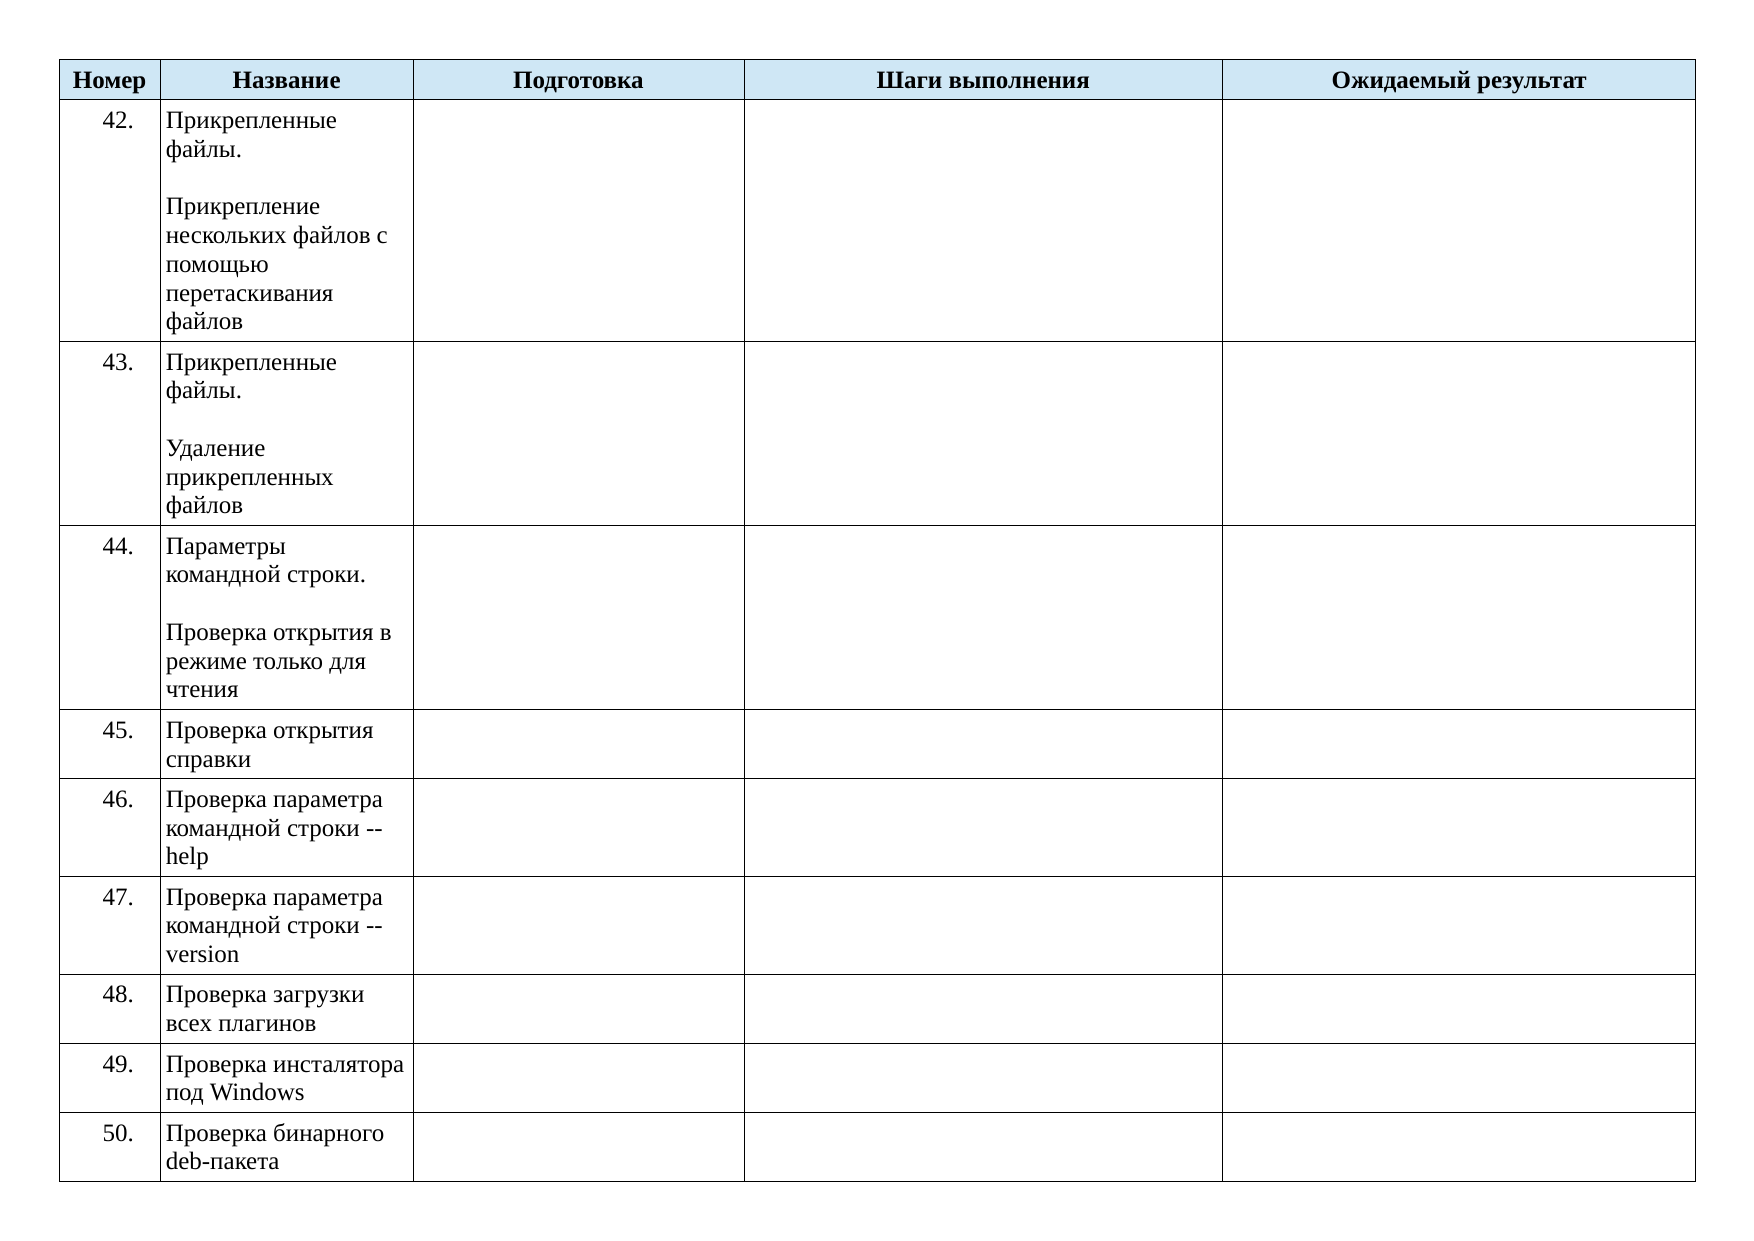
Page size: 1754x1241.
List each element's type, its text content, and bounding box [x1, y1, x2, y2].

table_cell [414, 877, 744, 974]
table_cell [60, 710, 160, 778]
table_cell Проверка бинарного deb-пакета [161, 1113, 413, 1181]
table_cell [60, 526, 160, 709]
table_cell [414, 710, 744, 778]
table_header Название [161, 60, 413, 99]
table_header Ожидаемый результат [1223, 60, 1695, 99]
table_cell [60, 100, 160, 341]
table_cell [745, 877, 1222, 974]
table_header Шаги выполнения [745, 60, 1222, 99]
table_cell [414, 526, 744, 709]
table_cell Проверка инсталятора под Windows [161, 1044, 413, 1112]
table_cell [414, 975, 744, 1043]
table_cell [1223, 710, 1695, 778]
table_cell [745, 710, 1222, 778]
table_cell [414, 1113, 744, 1181]
table_cell [745, 779, 1222, 876]
table_header Номер [60, 60, 160, 99]
table_cell [1223, 342, 1695, 525]
table_cell [60, 342, 160, 525]
table_cell Проверка параметра командной строки --version [161, 877, 413, 974]
table_cell [1223, 877, 1695, 974]
table_cell [414, 342, 744, 525]
table_cell Проверка параметра командной строки --help [161, 779, 413, 876]
table_cell [1223, 1113, 1695, 1181]
table_cell [1223, 975, 1695, 1043]
table_cell Прикрепленные файлы. Прикрепление нескольких файлов с помощью перетаскивания файлов [161, 100, 413, 341]
table_cell [1223, 779, 1695, 876]
table_cell Проверка открытия справки [161, 710, 413, 778]
table_cell Прикрепленные файлы. Удаление прикрепленных файлов [161, 342, 413, 525]
table_cell [1223, 100, 1695, 341]
table_cell [414, 1044, 744, 1112]
table_cell [414, 779, 744, 876]
table_cell [60, 1044, 160, 1112]
table_cell [745, 526, 1222, 709]
table_header Подготовка [414, 60, 744, 99]
table_cell [1223, 1044, 1695, 1112]
table_cell Параметры командной строки. Проверка открытия в режиме только для чтения [161, 526, 413, 709]
table_cell [745, 342, 1222, 525]
table_cell [745, 1044, 1222, 1112]
table_cell [745, 1113, 1222, 1181]
table_cell [60, 779, 160, 876]
table_cell [60, 1113, 160, 1181]
table_cell [414, 100, 744, 341]
table_cell [745, 100, 1222, 341]
table_cell [1223, 526, 1695, 709]
table_cell [745, 975, 1222, 1043]
table_cell [60, 975, 160, 1043]
table_cell Проверка загрузки всех плагинов [161, 975, 413, 1043]
table_cell [60, 877, 160, 974]
